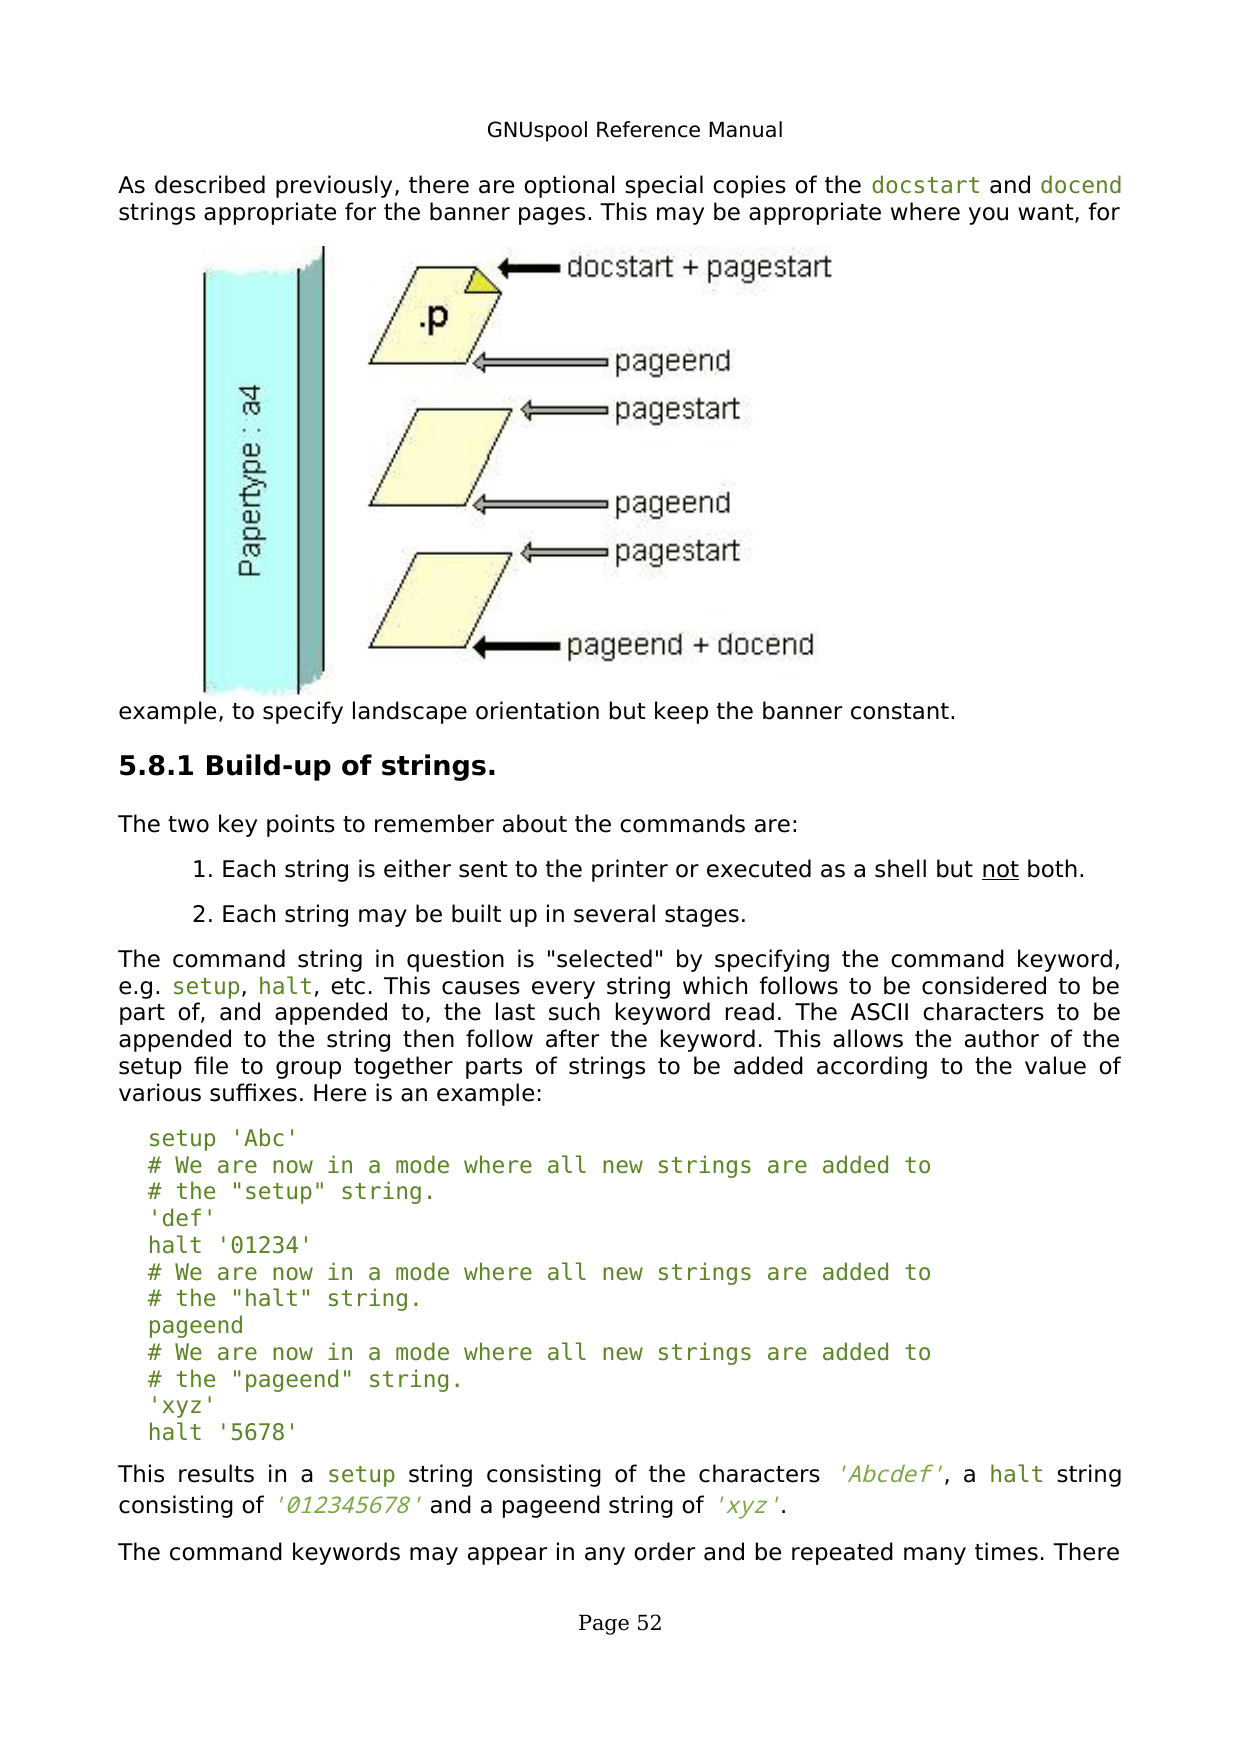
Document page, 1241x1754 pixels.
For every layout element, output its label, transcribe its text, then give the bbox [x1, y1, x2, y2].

text The command keywords may appear in any order and be repeated many times. There [118, 1539, 1122, 1566]
text This results in a setup string consisting of the characters 'Abcdef', a halt string consisting of '012345678' and a pageend string of 'xyz'. [118, 1458, 1122, 1521]
list Each string may be built up in several stages. [192, 901, 1122, 928]
picture [202, 246, 832, 699]
text The command string in question is "selected" by specifying the command keyword, e.g. setup, halt, etc. This causes every string which follows to be considered to be part of, and appended to, the last such keyword read. The ASCII characters to be appended to the string then follow after the keyword. This allows the author of the setup file to group together parts of strings to be added according to the value of various suffixes. Here is an example: [118, 946, 1122, 1107]
text As described previously, there are optional special copies of the docstart and docend strings appropriate for the banner pages. This may be appropriate where you want, for example, to specify landscape orientation but keep the banner constant. [118, 172, 1122, 725]
text The two key points to remember about the commands are: [118, 811, 1122, 837]
text setup 'Abc' # We are now in a mode where all new strings are added to # the "setup" string. 'def' halt '01234' # We are now in a mode where all new strings are added to # the "halt" string. pageend # We are now in a mode where all new strings are added to # the "pageend" string. 'xyz' halt '5678' [148, 1125, 1122, 1446]
subtitle Build-up of strings. [118, 750, 1122, 781]
list Each string is either sent to the printer or executed as a shell but not both. [192, 856, 1122, 883]
